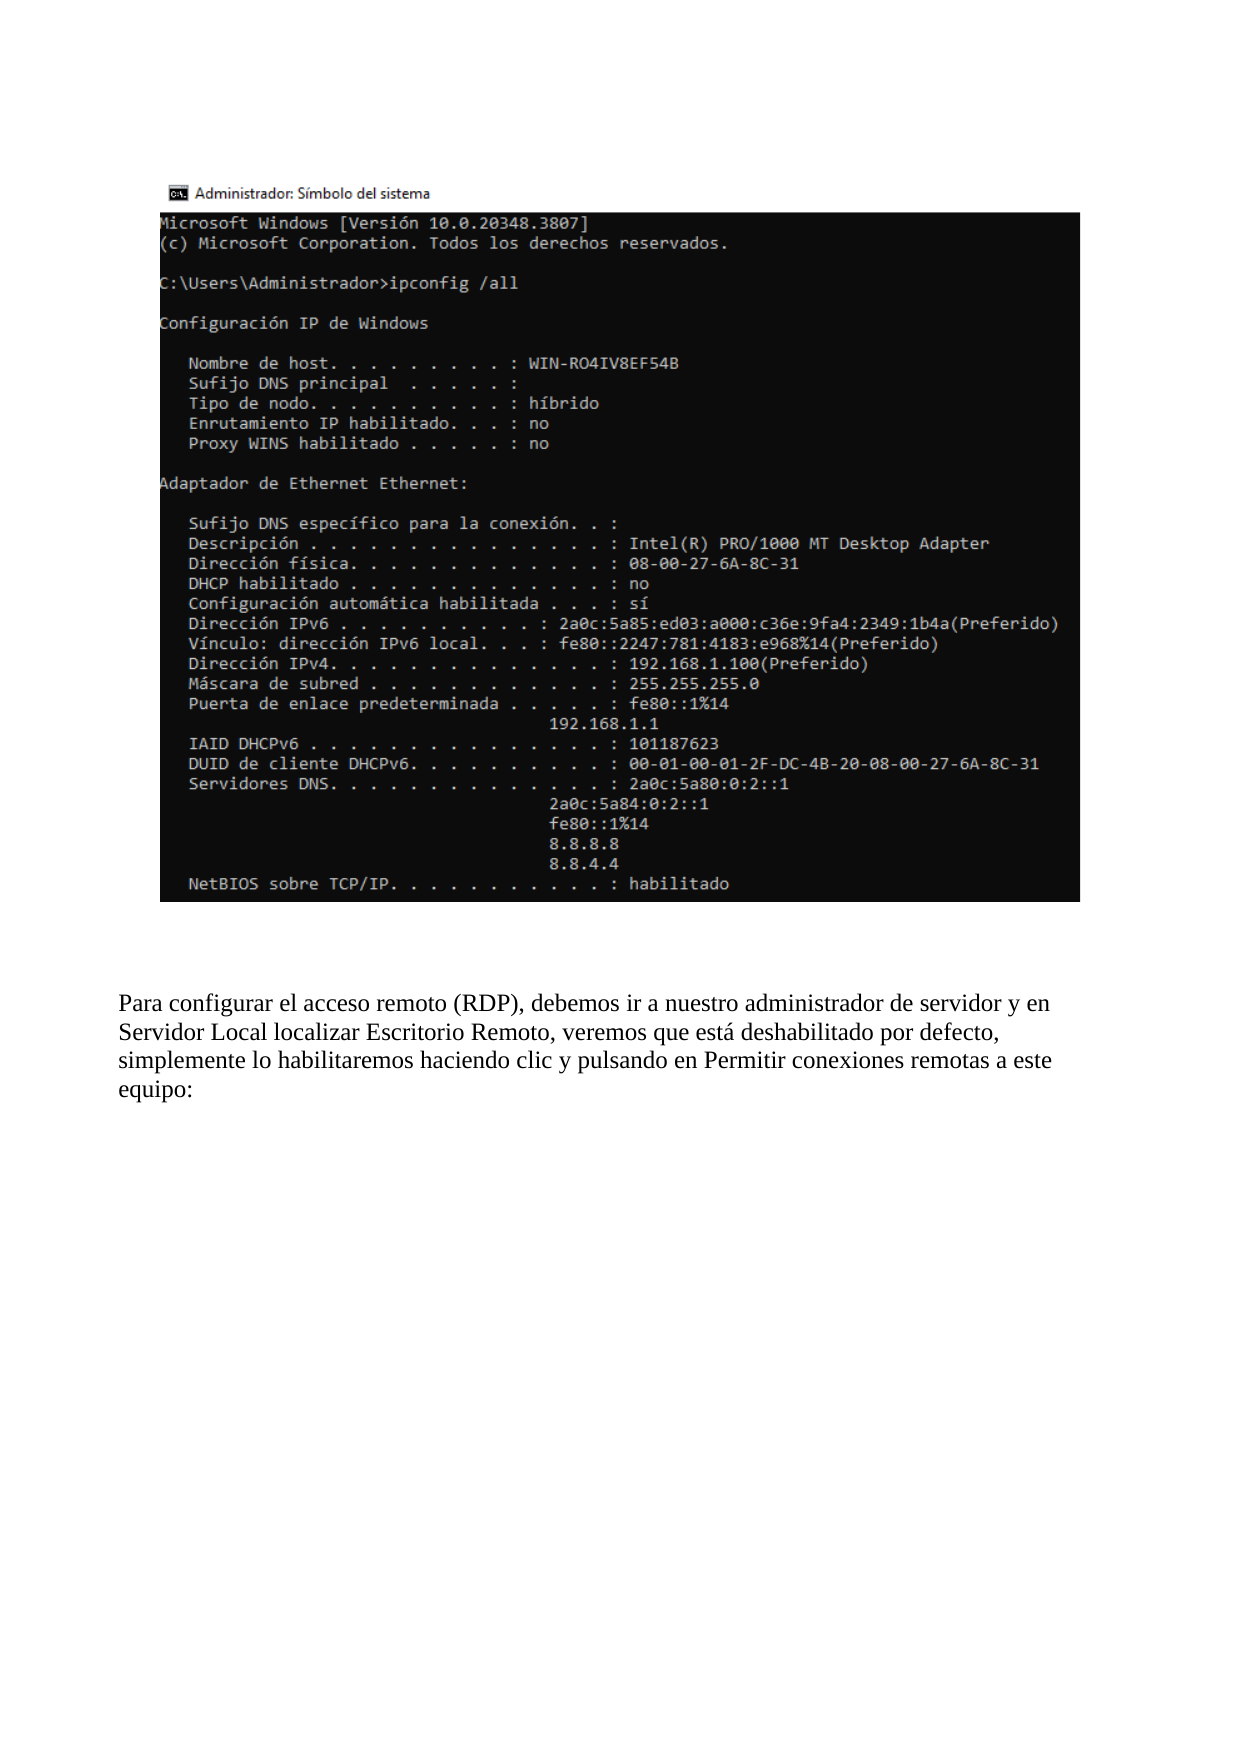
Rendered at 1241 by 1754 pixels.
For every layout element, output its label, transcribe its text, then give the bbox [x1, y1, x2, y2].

text Para configurar el acceso remoto (RDP), debemos ir a nuestro administrador de servidor y en Servidor Local localizar Escritorio Remoto, veremos que está deshabilitado por defecto, simplemente lo habilitaremos haciendo clic y pulsando en Permitir conexiones remotas a este equipo: [118, 988, 1122, 1103]
picture [160, 175, 1081, 902]
